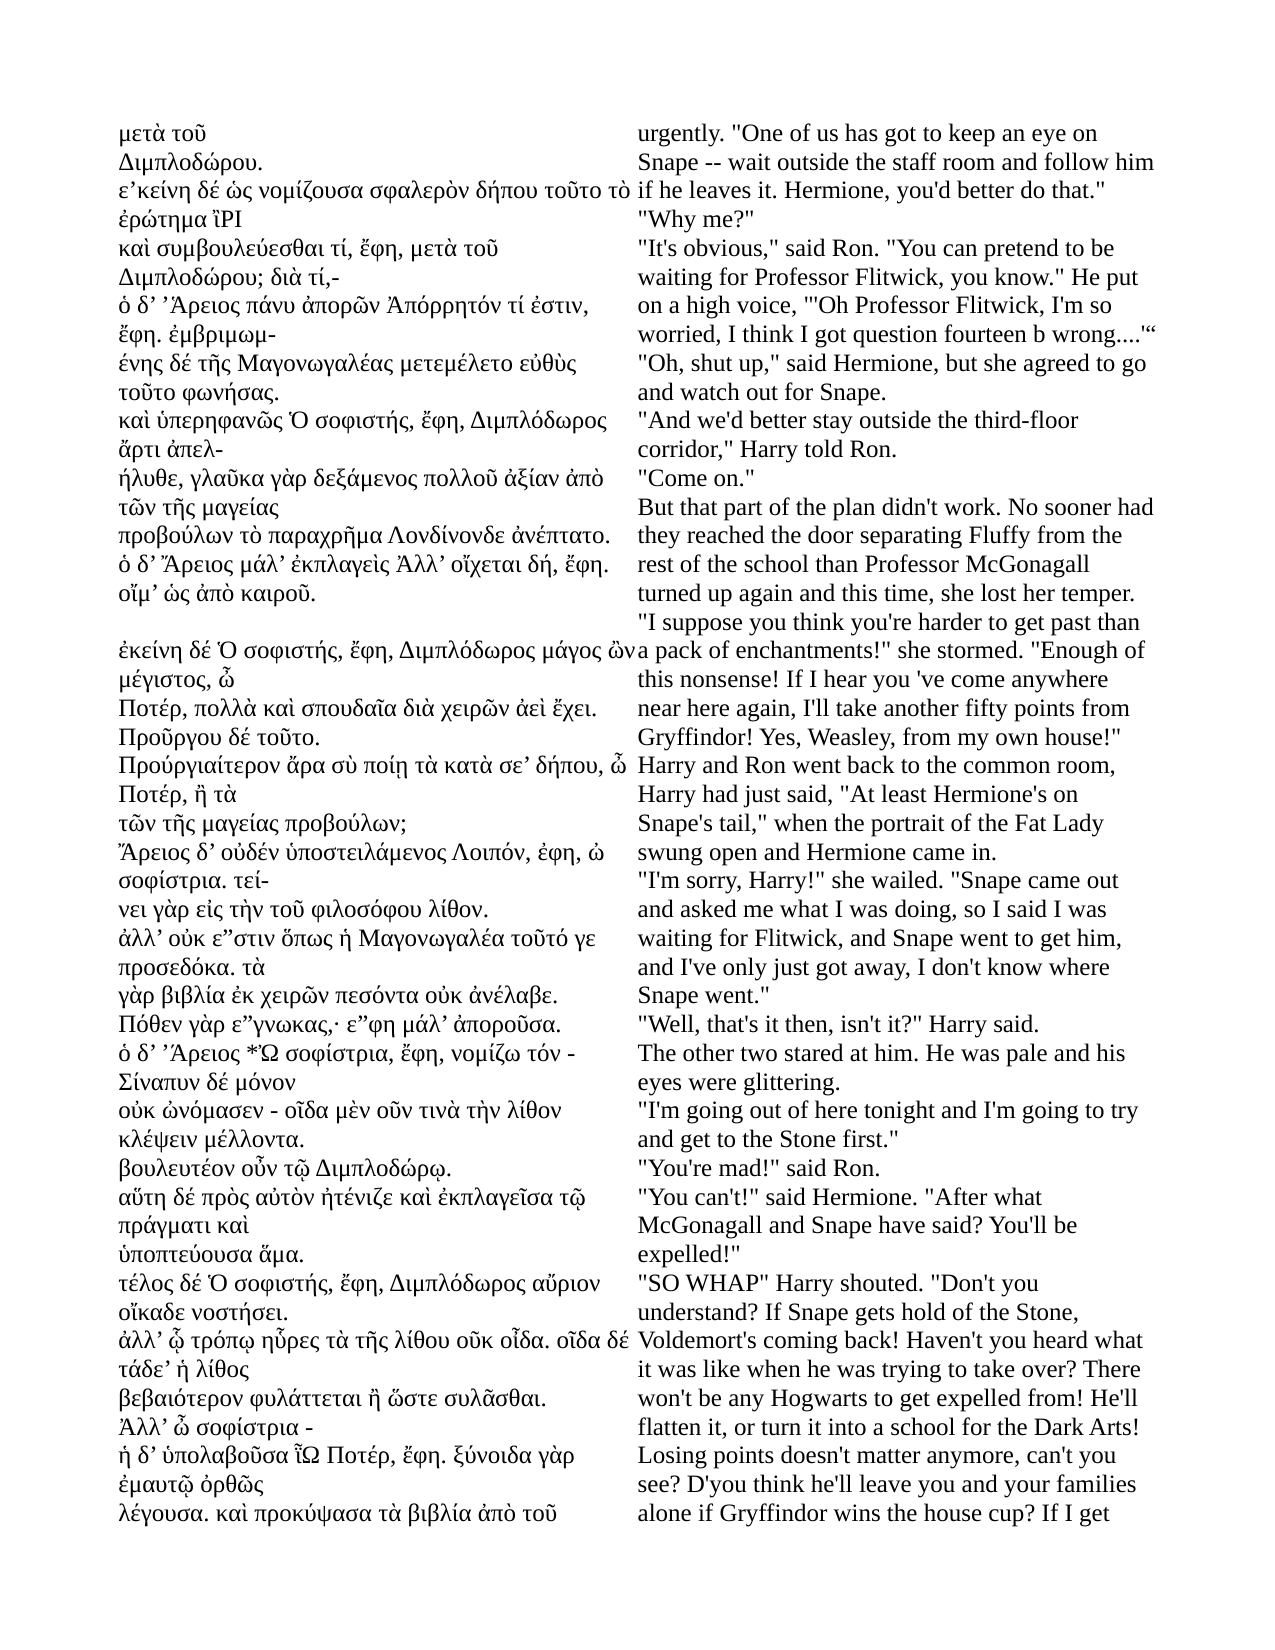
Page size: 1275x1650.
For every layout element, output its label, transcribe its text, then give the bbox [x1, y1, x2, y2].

table_cell μετὰ τοῦ Διμπλοδώρου. ε’κείνη δέ ὡς νομίζουσα σφαλερὸν δήπου τοῦτο τὸ ἐρώτημα ἲΡΙ καὶ συμβουλεύεσθαι τί, ἔφη, μετὰ τοῦ Διμπλοδώρου; διὰ τί,- ὁ δ’ ’Ἁρειος πάνυ ἀπορῶν Ἀπόρρητόν τί ἐστιν, ἔφη. ἐμβριμωμ- ένης δέ τῆς Μαγονωγαλέας μετεμέλετο εὐθὺς τοῦτο φωνήσας. καὶ ὑπερηφανῶς Ὁ σοφιστής, ἔφη, Διμπλόδωρος ἄρτι ἀπελ- ήλυθε, γλαῦκα γὰρ δεξάμενος πολλοῦ ἀξίαν ἀπὸ τῶν τῆς μαγείας προβούλων τὸ παραχρῆμα Λονδίνονδε ἀνέπτατο. ὁ δ’ Ἄρειος μάλ’ ἐκπλαγεὶς Ἀλλ’ οἴχεται δή, ἔφη. οἴμ’ ὡς ἀπὸ καιροῦ. ἐκείνη δέ Ὁ σοφιστής, ἔφη, Διμπλόδωρος μάγος ὢν μέγιστος, ὦ Ποτέρ, πολλὰ καὶ σπουδαῖα διὰ χειρῶν ἀεὶ ἔχει. Προῦργου δέ τοῦτο. Προύργιαίτερον ἄρα σὺ ποίῃ τὰ κατὰ σε’ δήπου, ὦ Ποτέρ, ἢ τὰ τῶν τῆς μαγείας προβούλων; Ἄρειος δ’ οὐδέν ὑποστειλάμενος Λοιπόν, ἐφη, ὠ σοφίστρια. τεί- νει γὰρ εἰς τὴν τοῦ φιλοσόφου λίθον. ἀλλ’ οὐκ ε”στιν ὅπως ἡ Μαγονωγαλέα τοῦτό γε προσεδόκα. τὰ γὰρ βιβλία ἐκ χειρῶν πεσόντα οὐκ ἀνέλαβε. Πόθεν γὰρ ε”γνωκας,· ε”φη μάλ’ ἀποροῦσα. ὁ δ’ ’Άρειος *Ὠ σοφίστρια, ἔφη, νομίζω τόν - Σίναπυν δέ μόνον οὐκ ὠνόμασεν - οῖδα μὲν οῦν τινὰ τὴν λίθον κλέψειν μέλλοντα. βουλευτέον οὖν τῷ Διμπλοδώρῳ. αὕτη δέ πρὸς αὐτὸν ἠτένιζε καὶ ἐκπλαγεῖσα τῷ πράγματι καὶ ὑποπτεύουσα ἅμα. τέλος δέ Ὁ σοφιστής, ἔφη, Διμπλόδωρος αὔριον οἴκαδε νοστήσει. ἀλλ’ ᾧ τρόπῳ ηὗρες τὰ τῆς λίθου οῦκ οἶδα. οῖδα δέ τάδε’ ἡ λίθος βεβαιότερον φυλάττεται ἢ ὥστε συλᾶσθαι. Ἀλλ’ ὦ σοφίστρια - ἡ δ’ ὑπολαβοῦσα ῗΩ Ποτέρ, ἔφη. ξύνοιδα γὰρ ἐμαυτῷ ὀρθῶς λέγουσα. καὶ προκύψασα τὰ βιβλία ἀπὸ τοῦ [118, 118, 637, 1527]
table_cell urgently. "One of us has got to keep an eye on Snape -- wait outside the staff room and follow him if he leaves it. Hermione, you'd better do that." "Why me?" "It's obvious," said Ron. "You can pretend to be waiting for Professor Flitwick, you know." He put on a high voice, "'Oh Professor Flitwick, I'm so worried, I think I got question fourteen b wrong....'“ "Oh, shut up," said Hermione, but she agreed to go and watch out for Snape. "And we'd better stay outside the third-floor corridor," Harry told Ron. "Come on." But that part of the plan didn't work. No sooner had they reached the door separating Fluffy from the rest of the school than Professor McGonagall turned up again and this time, she lost her temper. "I suppose you think you're harder to get past than a pack of enchantments!" she stormed. "Enough of this nonsense! If I hear you 've come anywhere near here again, I'll take another fifty points from Gryffindor! Yes, Weasley, from my own house!" Harry and Ron went back to the common room, Harry had just said, "At least Hermione's on Snape's tail," when the portrait of the Fat Lady swung open and Hermione came in. "I'm sorry, Harry!" she wailed. "Snape came out and asked me what I was doing, so I said I was waiting for Flitwick, and Snape went to get him, and I've only just got away, I don't know where Snape went." "Well, that's it then, isn't it?" Harry said. The other two stared at him. He was pale and his eyes were glittering. "I'm going out of here tonight and I'm going to try and get to the Stone first." "You're mad!" said Ron. "You can't!" said Hermione. "After what McGonagall and Snape have said? You'll be expelled!" "SO WHAP" Harry shouted. "Don't you understand? If Snape gets hold of the Stone, Voldemort's coming back! Haven't you heard what it was like when he was trying to take over? There won't be any Hogwarts to get expelled from! He'll flatten it, or turn it into a school for the Dark Arts! Losing points doesn't matter anymore, can't you see? D'you think he'll leave you and your families alone if Gryffindor wins the house cup? If I get [638, 118, 1157, 1527]
